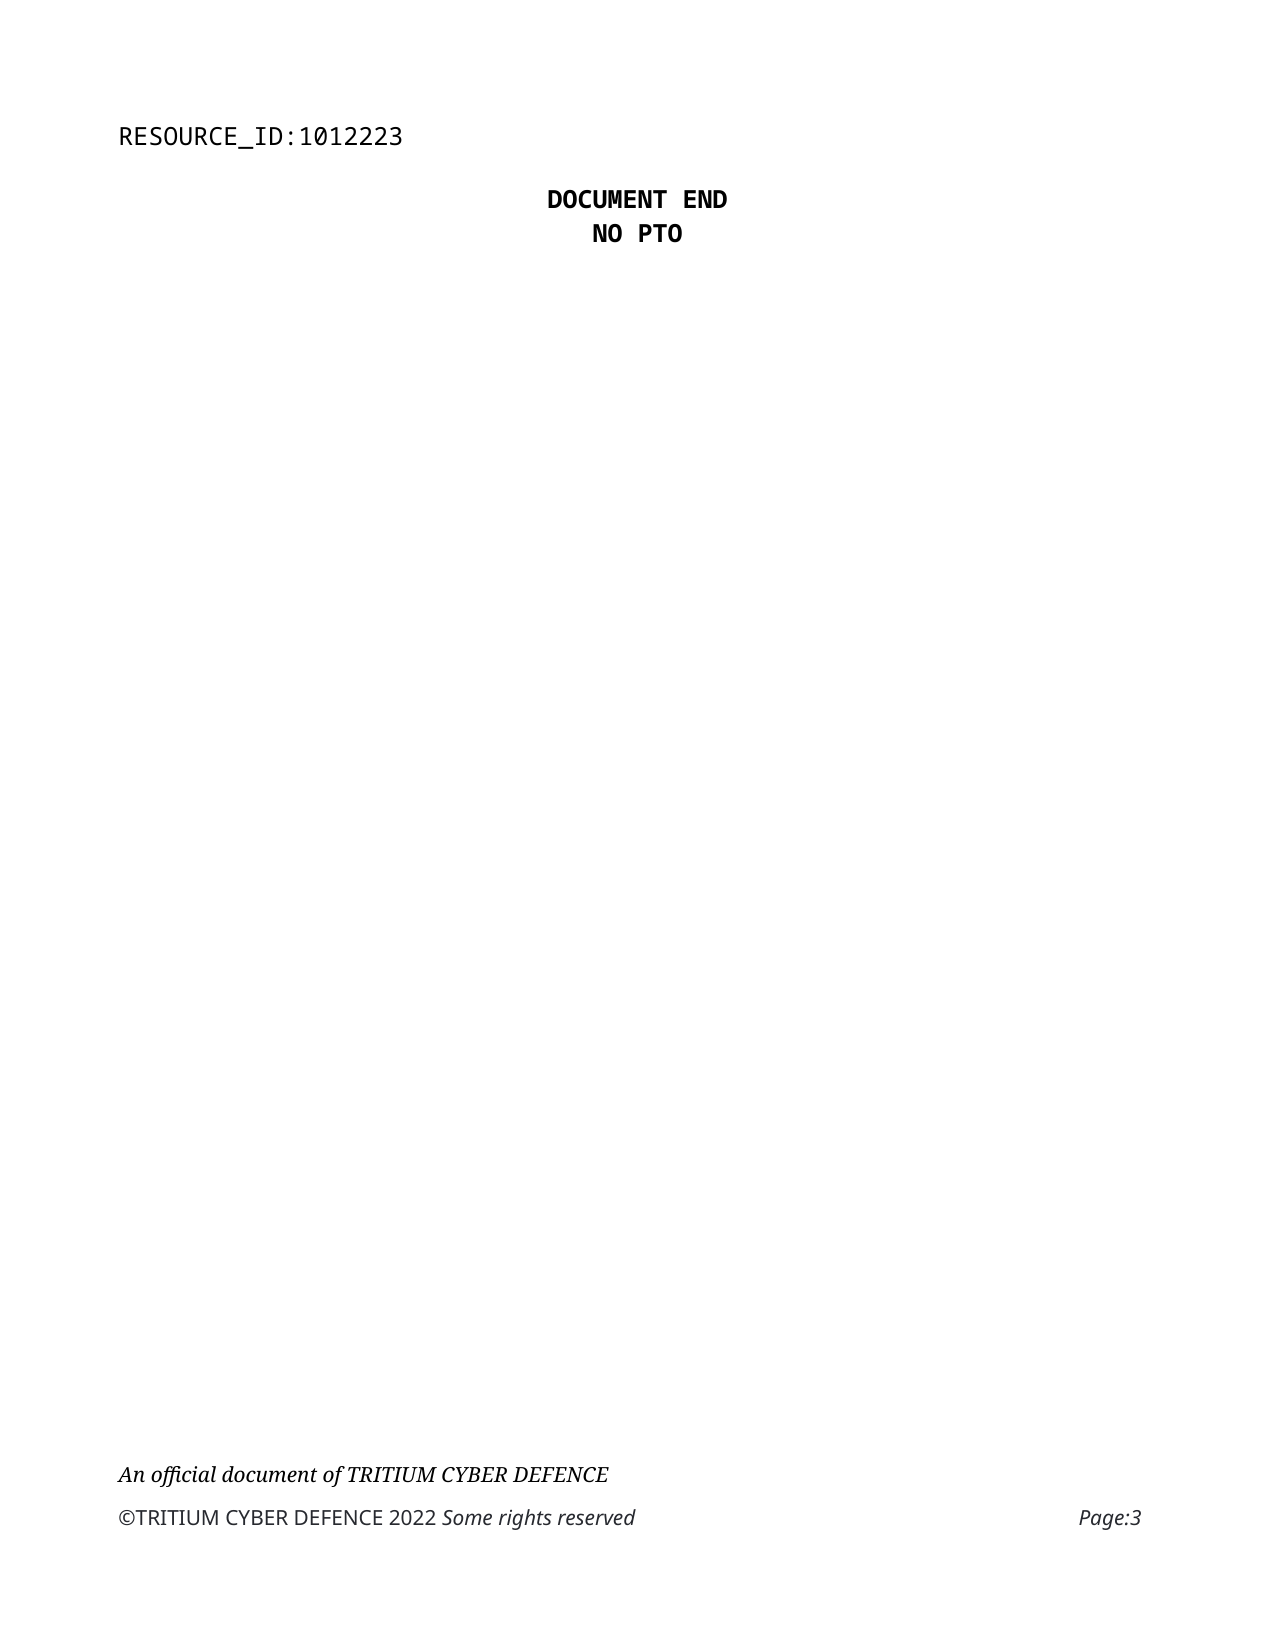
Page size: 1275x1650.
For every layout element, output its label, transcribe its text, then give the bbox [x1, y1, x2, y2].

text DOCUMENT END [118, 182, 1157, 216]
text NO PTO [118, 216, 1157, 250]
